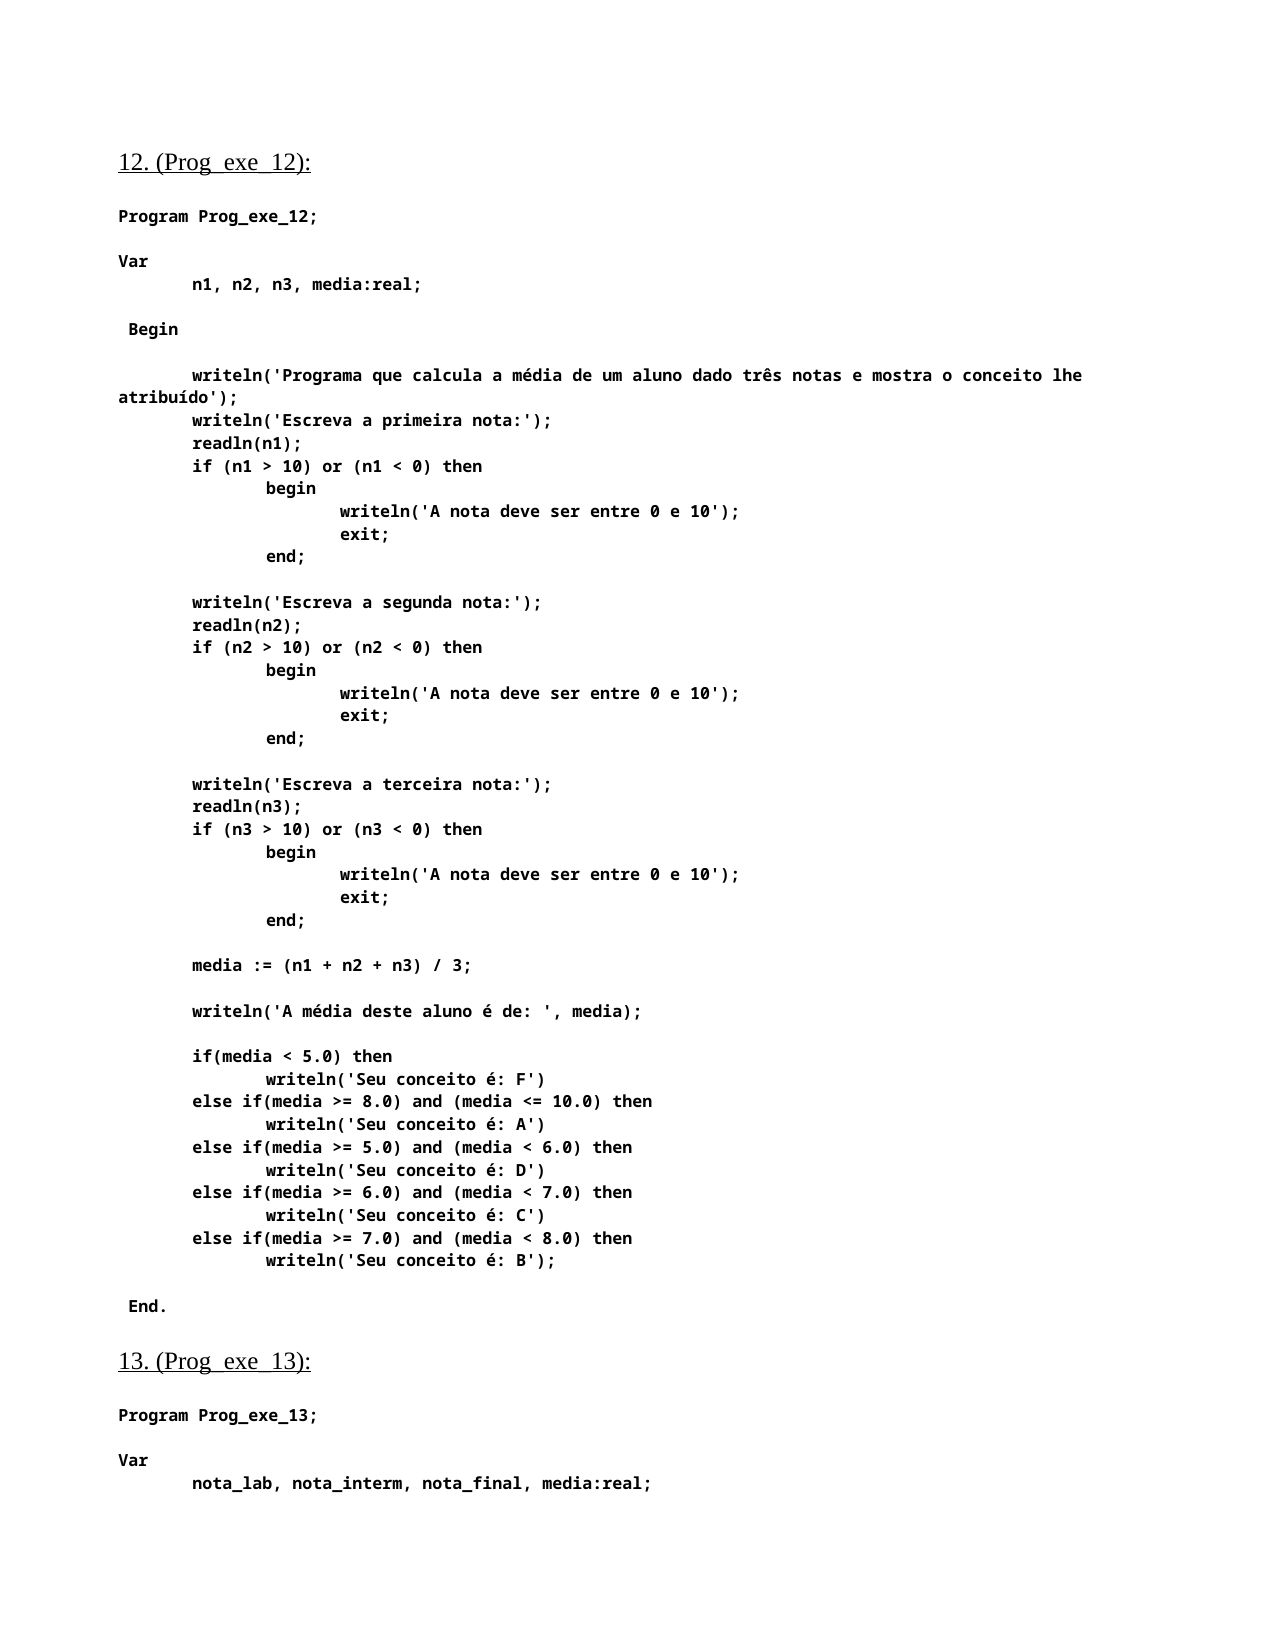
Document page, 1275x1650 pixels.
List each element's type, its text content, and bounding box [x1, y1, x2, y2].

text Program Prog_exe_12; [118, 204, 1157, 227]
text else if(media >= 8.0) and (media <= 10.0) then [118, 1090, 1157, 1113]
text Var [118, 1449, 1157, 1471]
text End. [118, 1294, 1157, 1317]
text end; [118, 545, 1157, 568]
text begin [118, 840, 1157, 863]
text Program Prog_exe_13; [118, 1403, 1157, 1426]
text 13. (Prog_exe_13): [118, 1346, 1157, 1374]
text nota_lab, nota_interm, nota_final, media:real; [118, 1471, 1157, 1494]
text end; [118, 908, 1157, 931]
text else if(media >= 6.0) and (media < 7.0) then [118, 1181, 1157, 1203]
text writeln('Seu conceito é: A') [118, 1113, 1157, 1135]
text Begin [118, 318, 1157, 341]
text writeln('Seu conceito é: F') [118, 1067, 1157, 1090]
text readln(n3); [118, 795, 1157, 817]
text exit; [118, 522, 1157, 545]
text writeln('Escreva a primeira nota:'); [118, 409, 1157, 431]
text else if(media >= 5.0) and (media < 6.0) then [118, 1135, 1157, 1158]
text if(media < 5.0) then [118, 1044, 1157, 1067]
text begin [118, 477, 1157, 499]
text writeln('A nota deve ser entre 0 e 10'); [118, 681, 1157, 704]
text writeln('Seu conceito é: C') [118, 1203, 1157, 1226]
text if (n1 > 10) or (n1 < 0) then [118, 454, 1157, 477]
text media := (n1 + n2 + n3) / 3; [118, 954, 1157, 976]
text else if(media >= 7.0) and (media < 8.0) then [118, 1226, 1157, 1249]
text readln(n2); [118, 613, 1157, 636]
text n1, n2, n3, media:real; [118, 272, 1157, 295]
text end; [118, 727, 1157, 749]
text if (n2 > 10) or (n2 < 0) then [118, 636, 1157, 658]
text readln(n1); [118, 431, 1157, 454]
text writeln('A nota deve ser entre 0 e 10'); [118, 499, 1157, 522]
text exit; [118, 886, 1157, 908]
text if (n3 > 10) or (n3 < 0) then [118, 817, 1157, 840]
text writeln('Escreva a terceira nota:'); [118, 772, 1157, 795]
text writeln('Escreva a segunda nota:'); [118, 590, 1157, 613]
text writeln('A nota deve ser entre 0 e 10'); [118, 863, 1157, 886]
text Var [118, 250, 1157, 272]
text writeln('A média deste aluno é de: ', media); [118, 999, 1157, 1022]
text writeln('Seu conceito é: D') [118, 1158, 1157, 1181]
text exit; [118, 704, 1157, 727]
text writeln('Seu conceito é: B'); [118, 1249, 1157, 1272]
text 12. (Prog_exe_12): [118, 147, 1157, 176]
text begin [118, 658, 1157, 681]
text writeln('Programa que calcula a média de um aluno dado três notas e mostra o conceito lhe atribuído'); [118, 363, 1157, 409]
